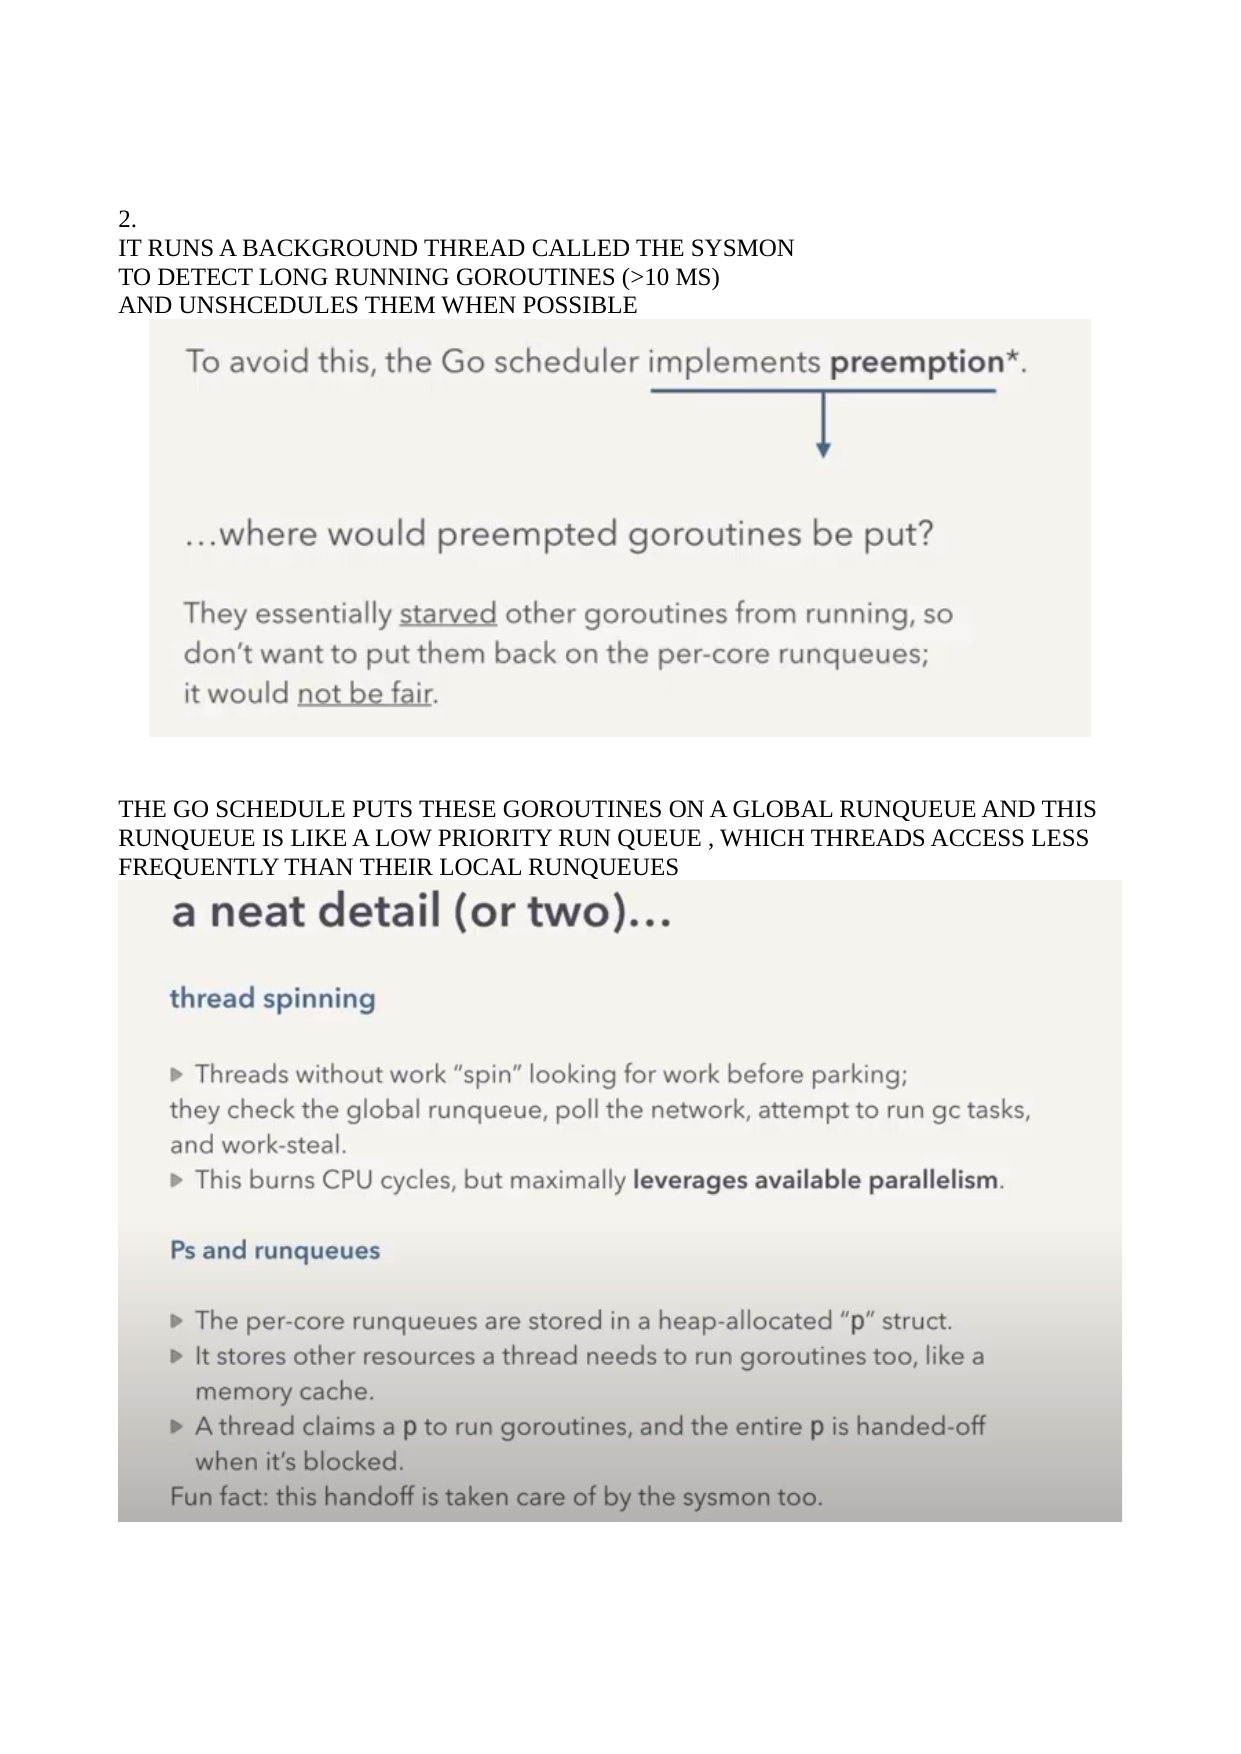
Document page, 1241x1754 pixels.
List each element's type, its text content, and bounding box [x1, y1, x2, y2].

picture [149, 319, 1092, 737]
text THE GO SCHEDULE PUTS THESE GOROUTINES ON A GLOBAL RUNQUEUE AND THIS RUNQUEUE IS LIKE A LOW PRIORITY RUN QUEUE , WHICH THREADS ACCESS LESS FREQUENTLY THAN THEIR LOCAL RUNQUEUES [118, 319, 1122, 880]
picture [118, 880, 1123, 1522]
text IT RUNS A BACKGROUND THREAD CALLED THE SYSMON [118, 233, 1122, 262]
text AND UNSHCEDULES THEM WHEN POSSIBLE [118, 291, 1122, 319]
text 2. [118, 204, 1122, 233]
text TO DETECT LONG RUNNING GOROUTINES (>10 MS) [118, 262, 1122, 291]
